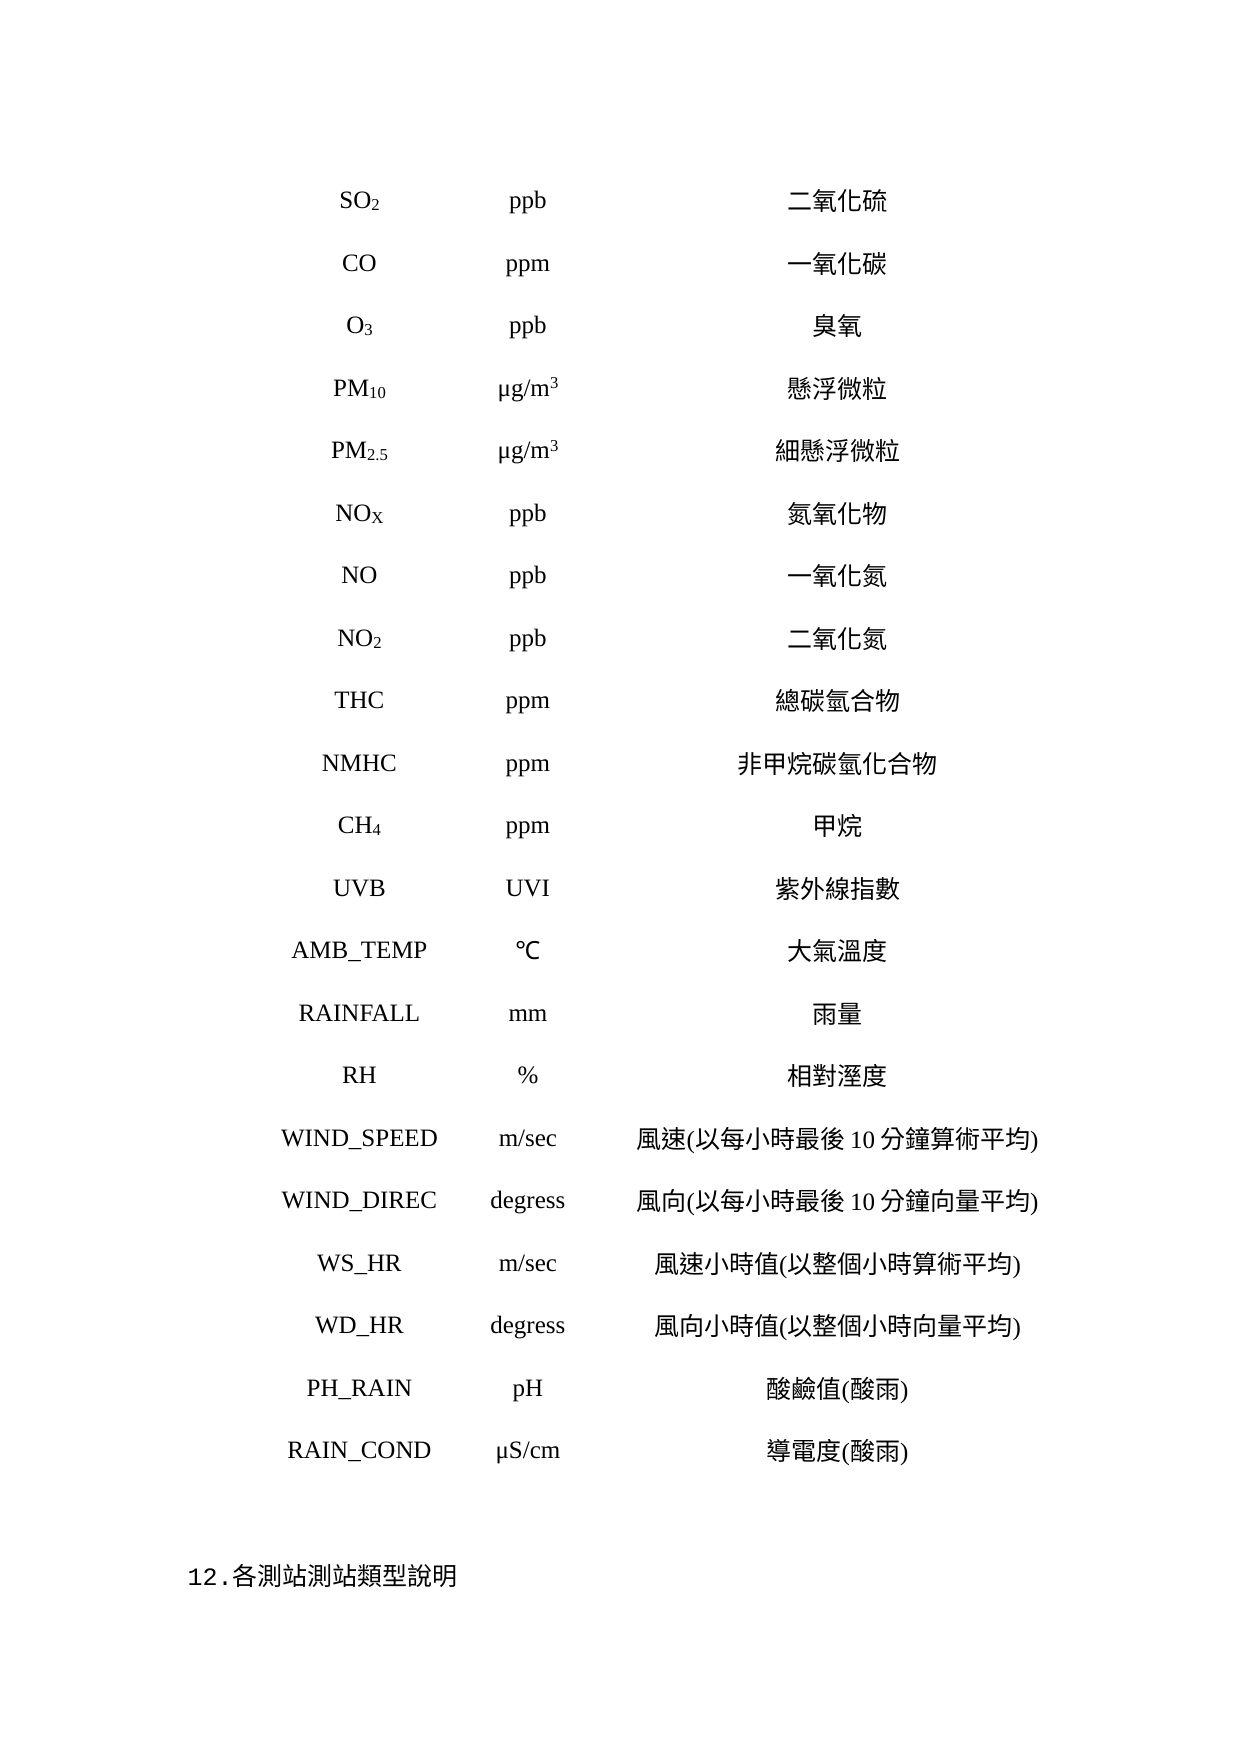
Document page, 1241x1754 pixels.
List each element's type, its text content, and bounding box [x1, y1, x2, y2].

table_cell pH [472, 1346, 584, 1408]
table_cell 紫外線指數 [584, 846, 1091, 908]
table_cell ppm [472, 783, 584, 846]
table_cell WIND_DIREC [247, 1158, 472, 1221]
table_cell RAIN_COND [247, 1408, 472, 1471]
table_cell CH4 [247, 783, 472, 846]
table_cell PM10 [247, 346, 472, 408]
table_cell ppb [472, 596, 584, 658]
table_cell degress [472, 1158, 584, 1221]
table_cell NO2 [247, 596, 472, 658]
table_cell mm [472, 971, 584, 1033]
table_cell 細懸浮微粒 [584, 408, 1091, 471]
table_cell PH_RAIN [247, 1346, 472, 1408]
table_cell μg/m3 [472, 346, 584, 408]
table_cell WIND_SPEED [247, 1096, 472, 1158]
table_cell 臭氧 [584, 283, 1091, 346]
table_cell THC [247, 658, 472, 721]
table_cell NO [247, 533, 472, 596]
table_cell 雨量 [584, 971, 1091, 1033]
table_cell RH [247, 1033, 472, 1096]
table_cell NMHC [247, 721, 472, 783]
table_cell PM2.5 [247, 408, 472, 471]
table_cell m/sec [472, 1096, 584, 1158]
table_cell 酸鹼值(酸雨) [584, 1346, 1091, 1408]
table_cell ppb [472, 533, 584, 596]
table_cell WD_HR [247, 1283, 472, 1346]
table_cell 大氣溫度 [584, 908, 1091, 971]
table_cell 一氧化氮 [584, 533, 1091, 596]
table_cell μg/m3 [472, 408, 584, 471]
table_cell 氮氧化物 [584, 471, 1091, 533]
table_cell RAINFALL [247, 971, 472, 1033]
table_cell O3 [247, 283, 472, 346]
table_cell m/sec [472, 1221, 584, 1283]
table_cell 非甲烷碳氫化合物 [584, 721, 1091, 783]
table_cell ppm [472, 221, 584, 283]
table_cell WS_HR [247, 1221, 472, 1283]
table_cell 一氧化碳 [584, 221, 1091, 283]
table_cell ppm [472, 721, 584, 783]
table_cell ppb [472, 158, 584, 221]
list 各測站測站類型說明 [187, 1533, 1053, 1596]
table_cell 二氧化硫 [584, 158, 1091, 221]
table_cell SO2 [247, 158, 472, 221]
table_cell ppm [472, 658, 584, 721]
table_cell ppb [472, 471, 584, 533]
table_cell ℃ [472, 908, 584, 971]
table_cell 二氧化氮 [584, 596, 1091, 658]
table_cell ppb [472, 283, 584, 346]
table_cell CO [247, 221, 472, 283]
table_cell 甲烷 [584, 783, 1091, 846]
table_cell UVI [472, 846, 584, 908]
table_cell 風向小時值(以整個小時向量平均) [584, 1283, 1091, 1346]
table_cell degress [472, 1283, 584, 1346]
table_cell UVB [247, 846, 472, 908]
table_cell μS/cm [472, 1408, 584, 1471]
table_cell 總碳氫合物 [584, 658, 1091, 721]
table_cell 導電度(酸雨) [584, 1408, 1091, 1471]
table_cell 風速(以每小時最後10分鐘算術平均) [584, 1096, 1091, 1158]
table_cell AMB_TEMP [247, 908, 472, 971]
table_cell NOX [247, 471, 472, 533]
table_cell 風速小時值(以整個小時算術平均) [584, 1221, 1091, 1283]
table_cell 相對溼度 [584, 1033, 1091, 1096]
table_cell 風向(以每小時最後10分鐘向量平均) [584, 1158, 1091, 1221]
table_cell % [472, 1033, 584, 1096]
table_cell 懸浮微粒 [584, 346, 1091, 408]
